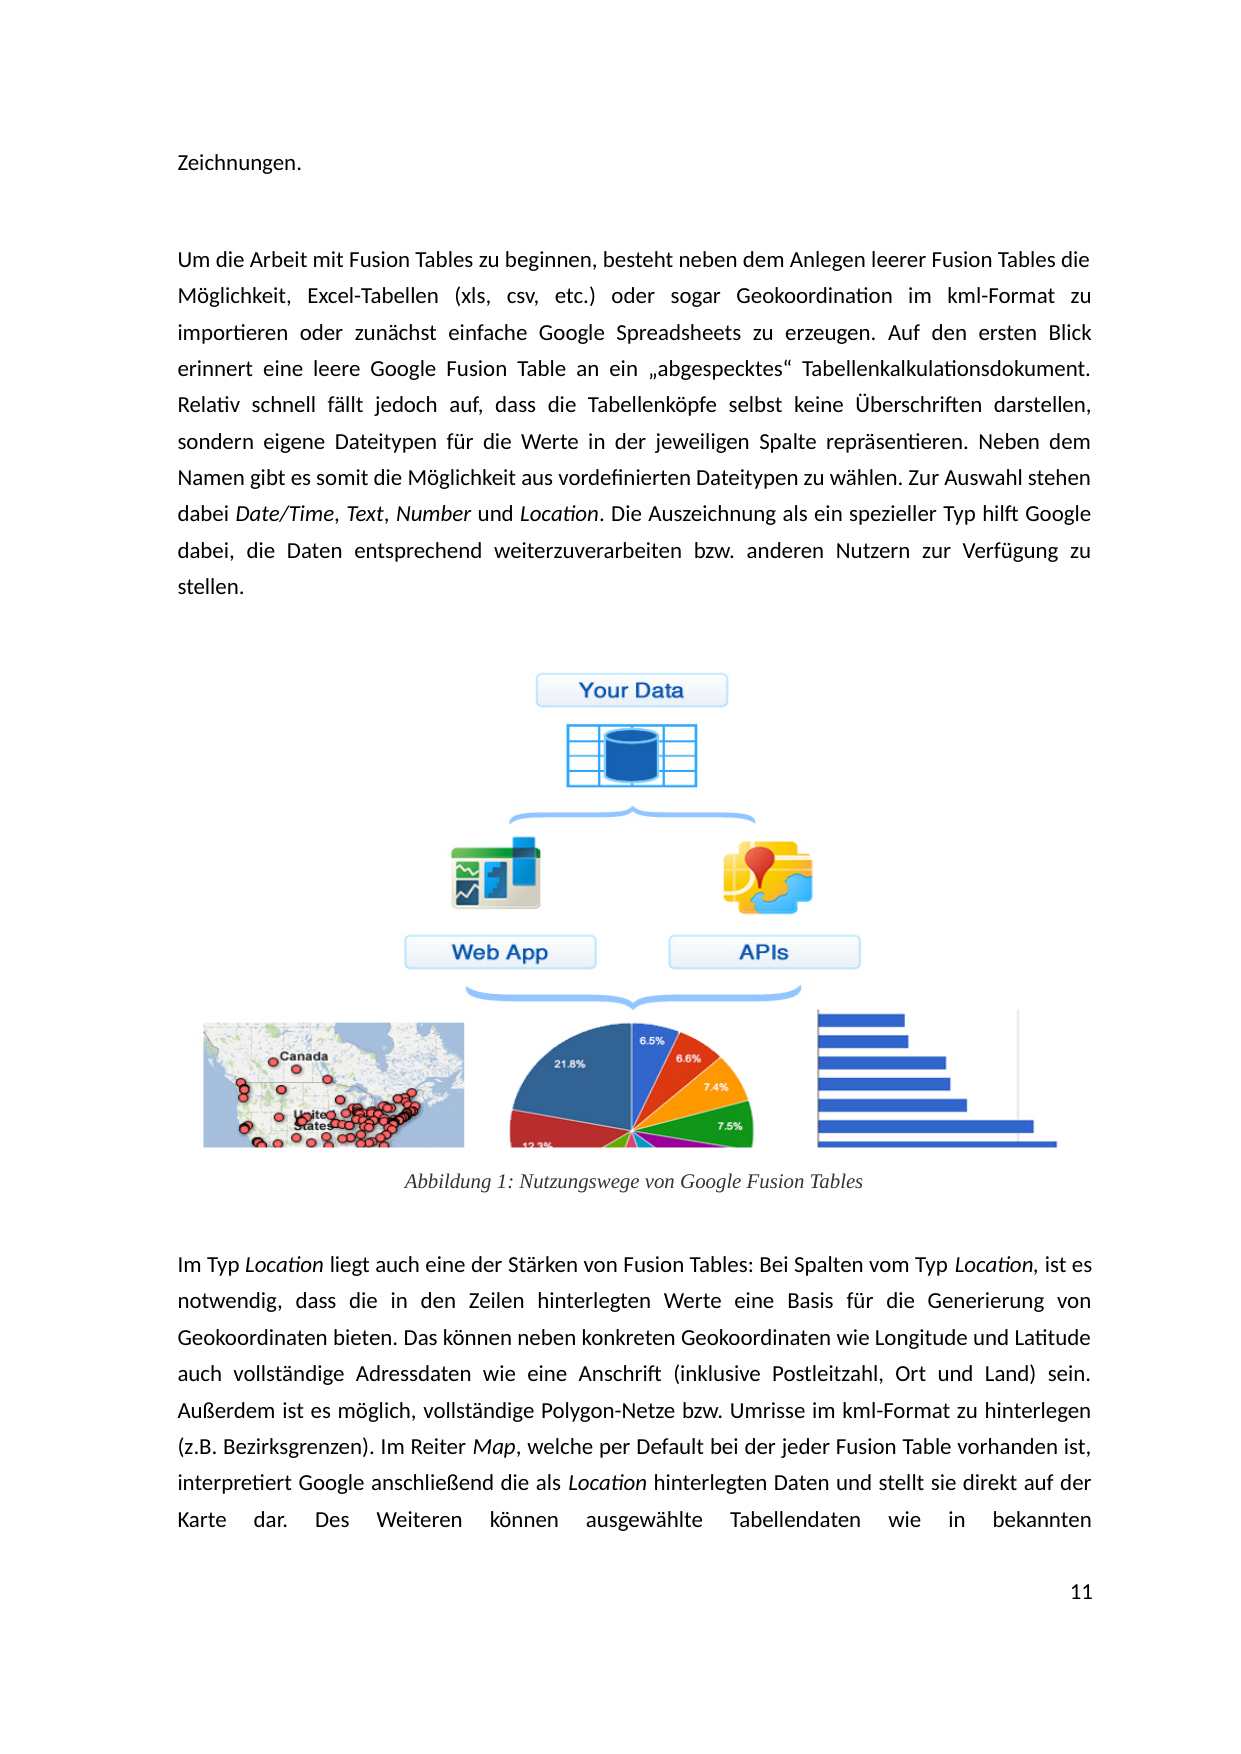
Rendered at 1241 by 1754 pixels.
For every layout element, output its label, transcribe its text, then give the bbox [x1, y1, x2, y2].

text Um die Arbeit mit Fusion Tables zu beginnen, besteht neben dem Anlegen leerer Fusion Tables die Möglichkeit, Excel-Tabellen (xls, csv, etc.) oder sogar Geokoordination im kml-Format zu importieren oder zunächst einfache Google Spreadsheets zu erzeugen. Auf den ersten Blick erinnert eine leere Google Fusion Table an ein „abgespecktes“ Tabellenkalkulationsdokument. Relativ schnell fällt jedoch auf, dass die Tabellenköpfe selbst keine Überschriften darstellen, sondern eigene Dateitypen für die Werte in der jeweiligen Spalte repräsentieren. Neben dem Namen gibt es somit die Möglichkeit aus vordefinierten Dateitypen zu wählen. Zur Auswahl stehen dabei Date/Time, Text, Number und Location. Die Auszeichnung als ein spezieller Typ hilft Google dabei, die Daten entsprechend weiterzuverarbeiten bzw. anderen Nutzern zur Verfügung zu stellen. [177, 245, 1093, 600]
text Zeichnungen. [177, 148, 1093, 176]
text Abbildung 1: Nutzungswege von Google Fusion Tables [177, 1170, 1093, 1193]
picture [177, 639, 1093, 1170]
text Im Typ Location liegt auch eine der Stärken von Fusion Tables: Bei Spalten vom Typ Location, ist es notwendig, dass die in den Zeilen hinterlegten Werte eine Basis für die Generierung von Geokoordinaten bieten. Das können neben konkreten Geokoordinaten wie Longitude und Latitude auch vollständige Adressdaten wie eine Anschrift (inklusive Postleitzahl, Ort und Land) sein. Außerdem ist es möglich, vollständige Polygon-Netze bzw. Umrisse im kml-Format zu hinterlegen (z.B. Bezirksgrenzen). Im Reiter Map, welche per Default bei der jeder Fusion Table vorhanden ist, interpretiert Google anschließend die als Location hinterlegten Daten und stellt sie direkt auf der Karte dar. Des Weiteren können ausgewählte Tabellendaten wie in bekannten [177, 1250, 1093, 1533]
